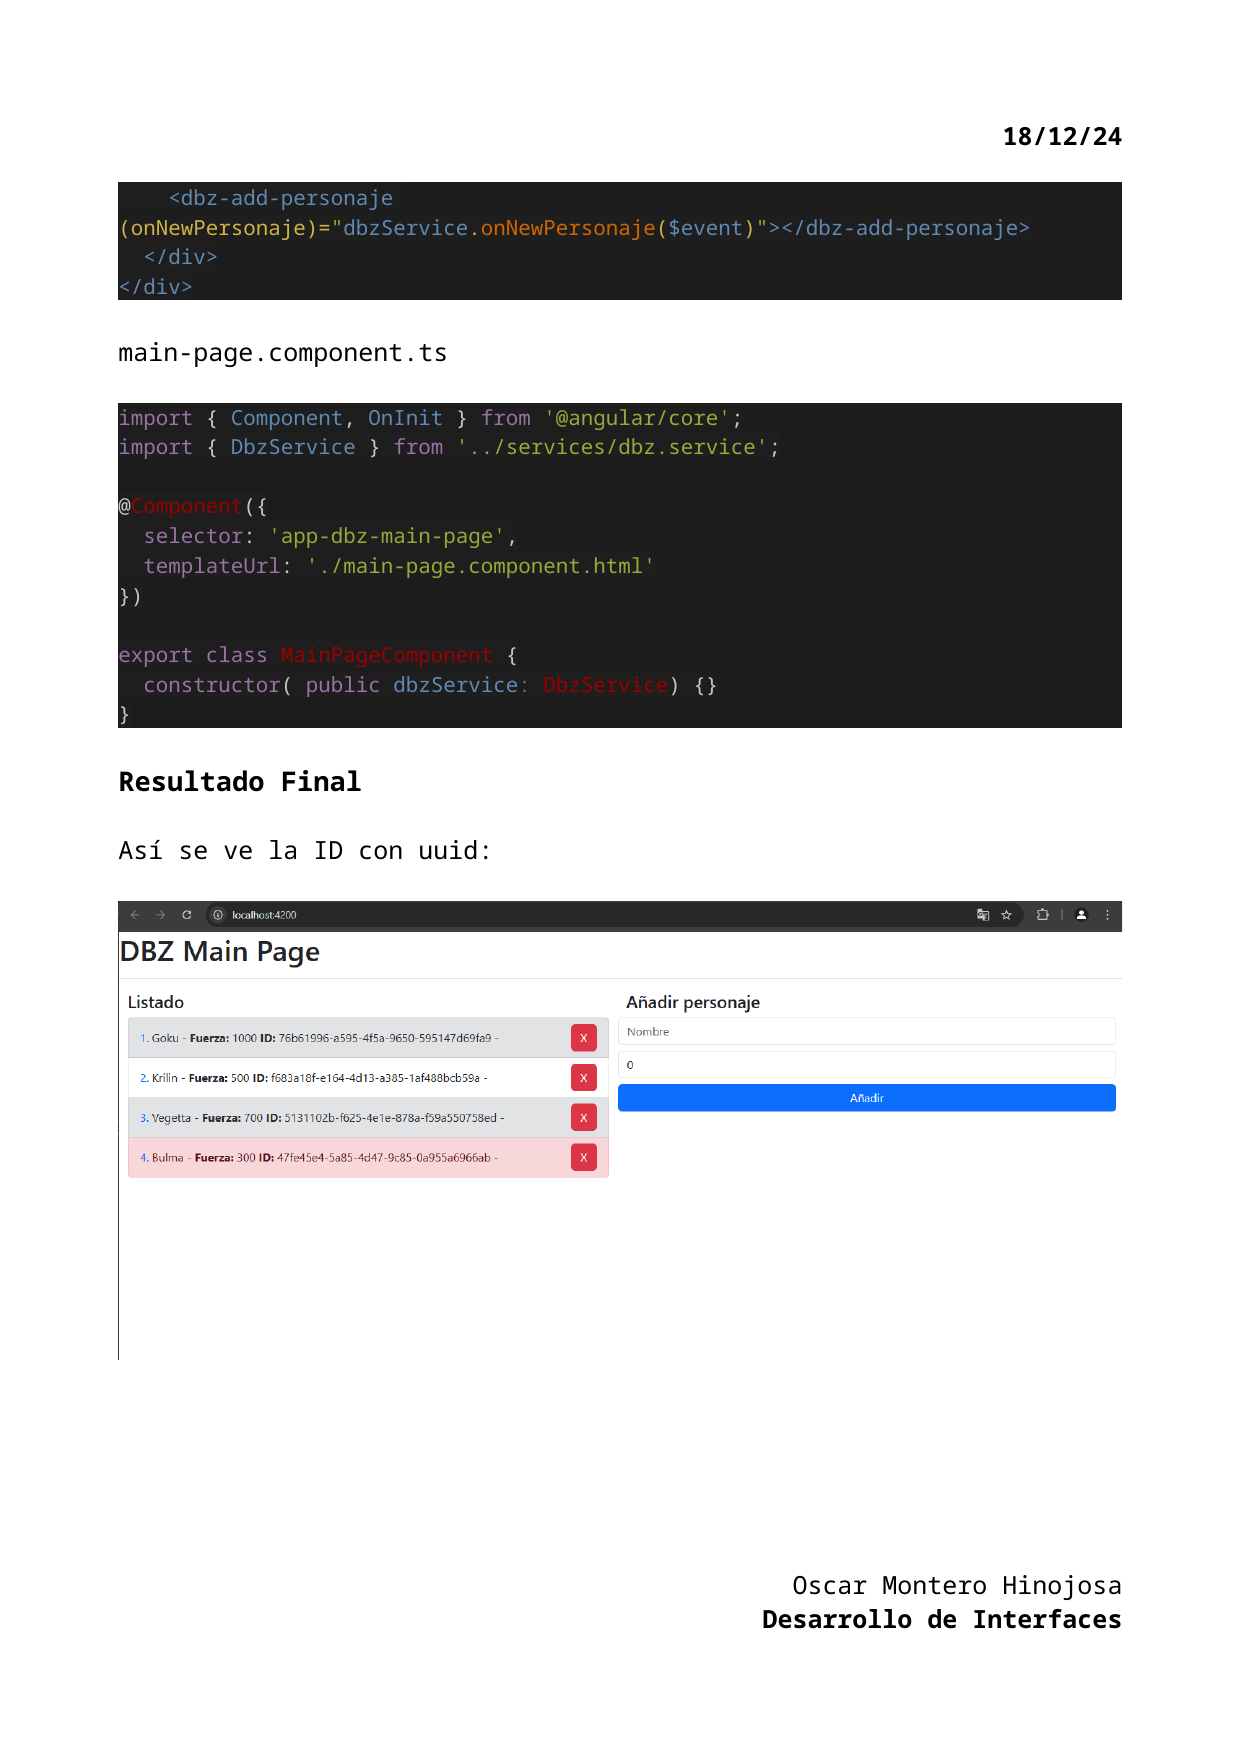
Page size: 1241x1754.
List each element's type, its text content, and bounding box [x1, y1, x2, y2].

text </div> [118, 271, 1122, 300]
text @Component({ [118, 490, 1122, 520]
text import { Component, OnInit } from '@angular/core'; [118, 403, 1122, 431]
text } [118, 698, 1122, 728]
picture [118, 901, 1123, 1360]
text export class MainPageComponent { [118, 639, 1122, 668]
text }) [118, 579, 1122, 609]
text main-page.component.ts [118, 334, 1122, 368]
text <dbz-add-personaje (onNewPersonaje)="dbzService.onNewPersonaje($event)"></dbz-add-personaje> [118, 182, 1122, 241]
text templateUrl: './main-page.component.html' [118, 550, 1122, 579]
text Resultado Final [118, 762, 1122, 799]
text import { DbzService } from '../services/dbz.service'; [118, 431, 1122, 461]
text selector: 'app-dbz-main-page', [118, 520, 1122, 550]
text </div> [118, 241, 1122, 271]
text Así se ve la ID con uuid: [118, 833, 1122, 867]
text constructor( public dbzService: DbzService) {} [118, 668, 1122, 698]
